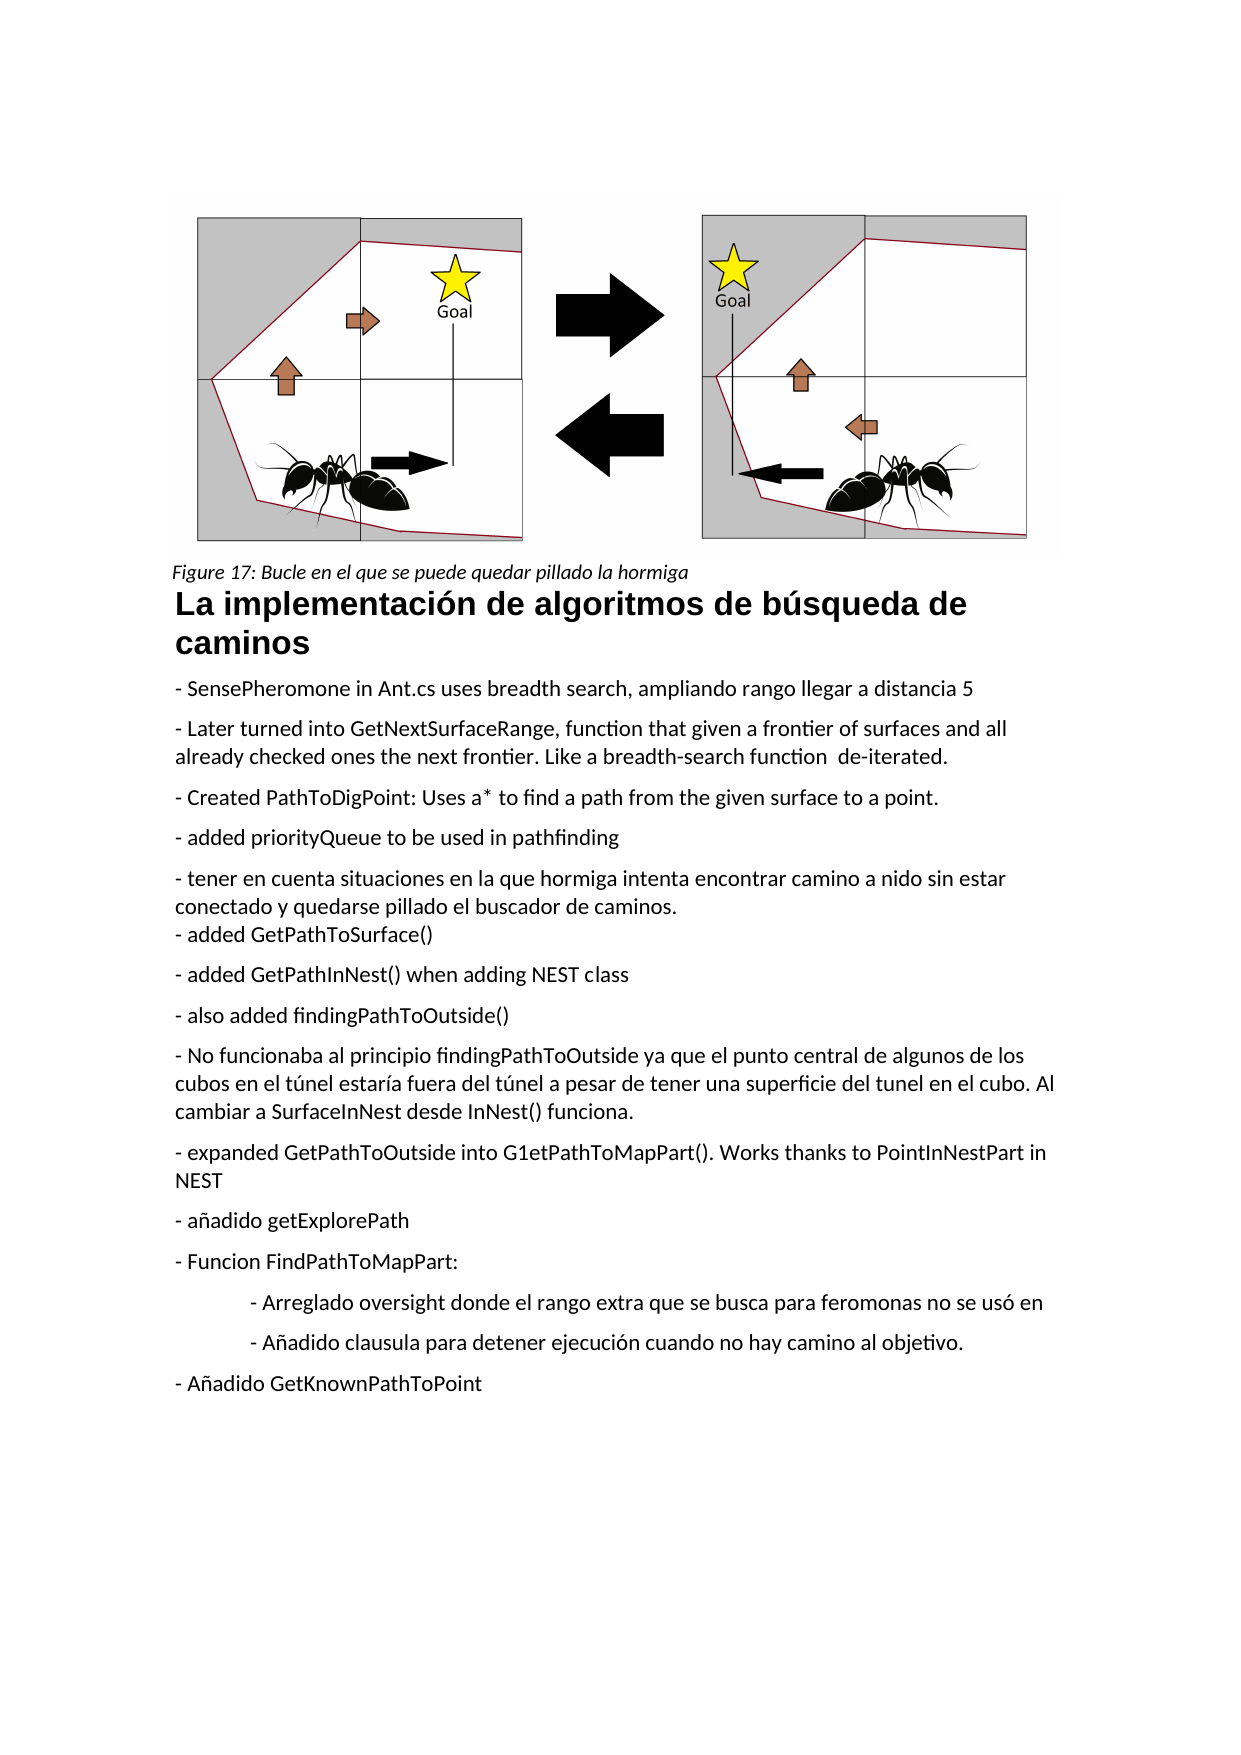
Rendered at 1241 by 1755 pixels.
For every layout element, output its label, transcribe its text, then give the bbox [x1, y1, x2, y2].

text - also added findingPathToOutside() [175, 1001, 1065, 1029]
text Figure 17: Bucle en el que se puede quedar pillado la hormiga [172, 559, 1062, 584]
text - expanded GetPathToOutside into G1etPathToMapPart(). Works thanks to PointInNestPart in NEST [175, 1138, 1065, 1194]
text - Later turned into GetNextSurfaceRange, function that given a frontier of surfaces and all already checked ones the next frontier. Like a breadth-search function de-iterated. [175, 714, 1065, 770]
picture [171, 195, 1063, 559]
text - Añadido clausula para detener ejecución cuando no hay camino al objetivo. [175, 1328, 1065, 1356]
text - añadido getExplorePath [175, 1207, 1065, 1234]
text - added priorityQueue to be used in pathfinding [175, 823, 1065, 851]
text - Arreglado oversight donde el rango extra que se busca para feromonas no se usó en [175, 1288, 1065, 1316]
text - Created PathToDigPoint: Uses a* to find a path from the given surface to a point. [175, 783, 1065, 811]
subtitle La implementación de algoritmos de búsqueda de caminos [172, 162, 1065, 661]
text - No funcionaba al principio findingPathToOutside ya que el punto central de algunos de los cubos en el túnel estaría fuera del túnel a pesar de tener una superficie del tunel en el cubo. Al cambiar a SurfaceInNest desde InNest() funciona. [175, 1041, 1065, 1126]
text - added GetPathInNest() when adding NEST class [175, 960, 1065, 988]
text - tener en cuenta situaciones en la que hormiga intenta encontrar camino a nido sin estar conectado y quedarse pillado el buscador de caminos. - added GetPathToSurface() [175, 864, 1065, 948]
text - Añadido GetKnownPathToPoint [175, 1369, 1065, 1397]
text - Funcion FindPathToMapPart: [175, 1247, 1065, 1275]
text - SensePheromone in Ant.cs uses breadth search, ampliando rango llegar a distancia 5 [175, 674, 1065, 702]
